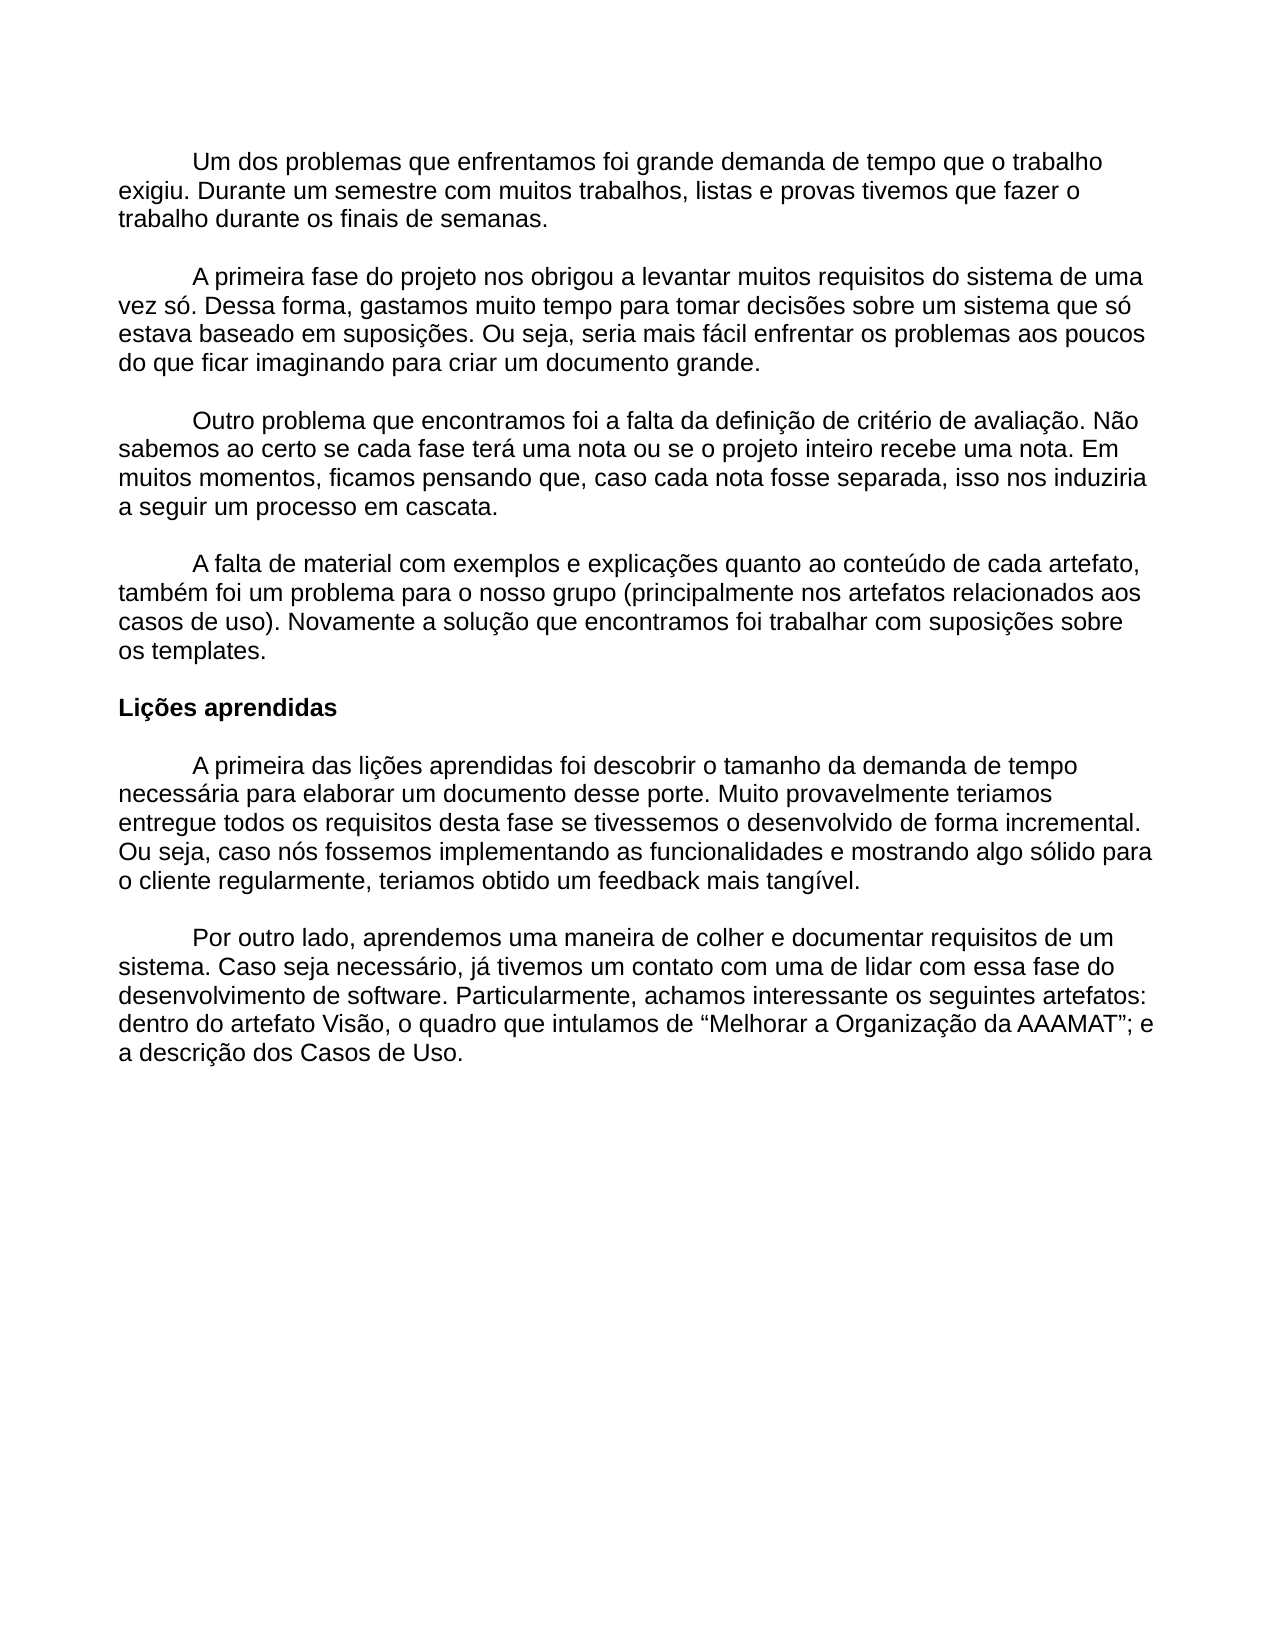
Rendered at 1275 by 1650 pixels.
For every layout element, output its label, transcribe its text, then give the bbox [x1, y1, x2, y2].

text A falta de material com exemplos e explicações quanto ao conteúdo de cada artefato, também foi um problema para o nosso grupo (principalmente nos artefatos relacionados aos casos de uso). Novamente a solução que encontramos foi trabalhar com suposições sobre os templates. [118, 549, 1157, 664]
text Por outro lado, aprendemos uma maneira de colher e documentar requisitos de um sistema. Caso seja necessário, já tivemos um contato com uma de lidar com essa fase do desenvolvimento de software. Particularmente, achamos interessante os seguintes artefatos: dentro do artefato Visão, o quadro que intulamos de “Melhorar a Organização da AAAMAT”; e a descrição dos Casos de Uso. [118, 923, 1157, 1067]
text Um dos problemas que enfrentamos foi grande demanda de tempo que o trabalho exigiu. Durante um semestre com muitos trabalhos, listas e provas tivemos que fazer o trabalho durante os finais de semanas. [118, 147, 1157, 233]
text A primeira fase do projeto nos obrigou a levantar muitos requisitos do sistema de uma vez só. Dessa forma, gastamos muito tempo para tomar decisões sobre um sistema que só estava baseado em suposições. Ou seja, seria mais fácil enfrentar os problemas aos poucos do que ficar imaginando para criar um documento grande. [118, 262, 1157, 377]
text A primeira das lições aprendidas foi descobrir o tamanho da demanda de tempo necessária para elaborar um documento desse porte. Muito provavelmente teriamos entregue todos os requisitos desta fase se tivessemos o desenvolvido de forma incremental. Ou seja, caso nós fossemos implementando as funcionalidades e mostrando algo sólido para o cliente regularmente, teriamos obtido um feedback mais tangível. [118, 751, 1157, 894]
text Outro problema que encontramos foi a falta da definição de critério de avaliação. Não sabemos ao certo se cada fase terá uma nota ou se o projeto inteiro recebe uma nota. Em muitos momentos, ficamos pensando que, caso cada nota fosse separada, isso nos induziria a seguir um processo em cascata. [118, 406, 1157, 521]
text Lições aprendidas [118, 693, 1157, 722]
